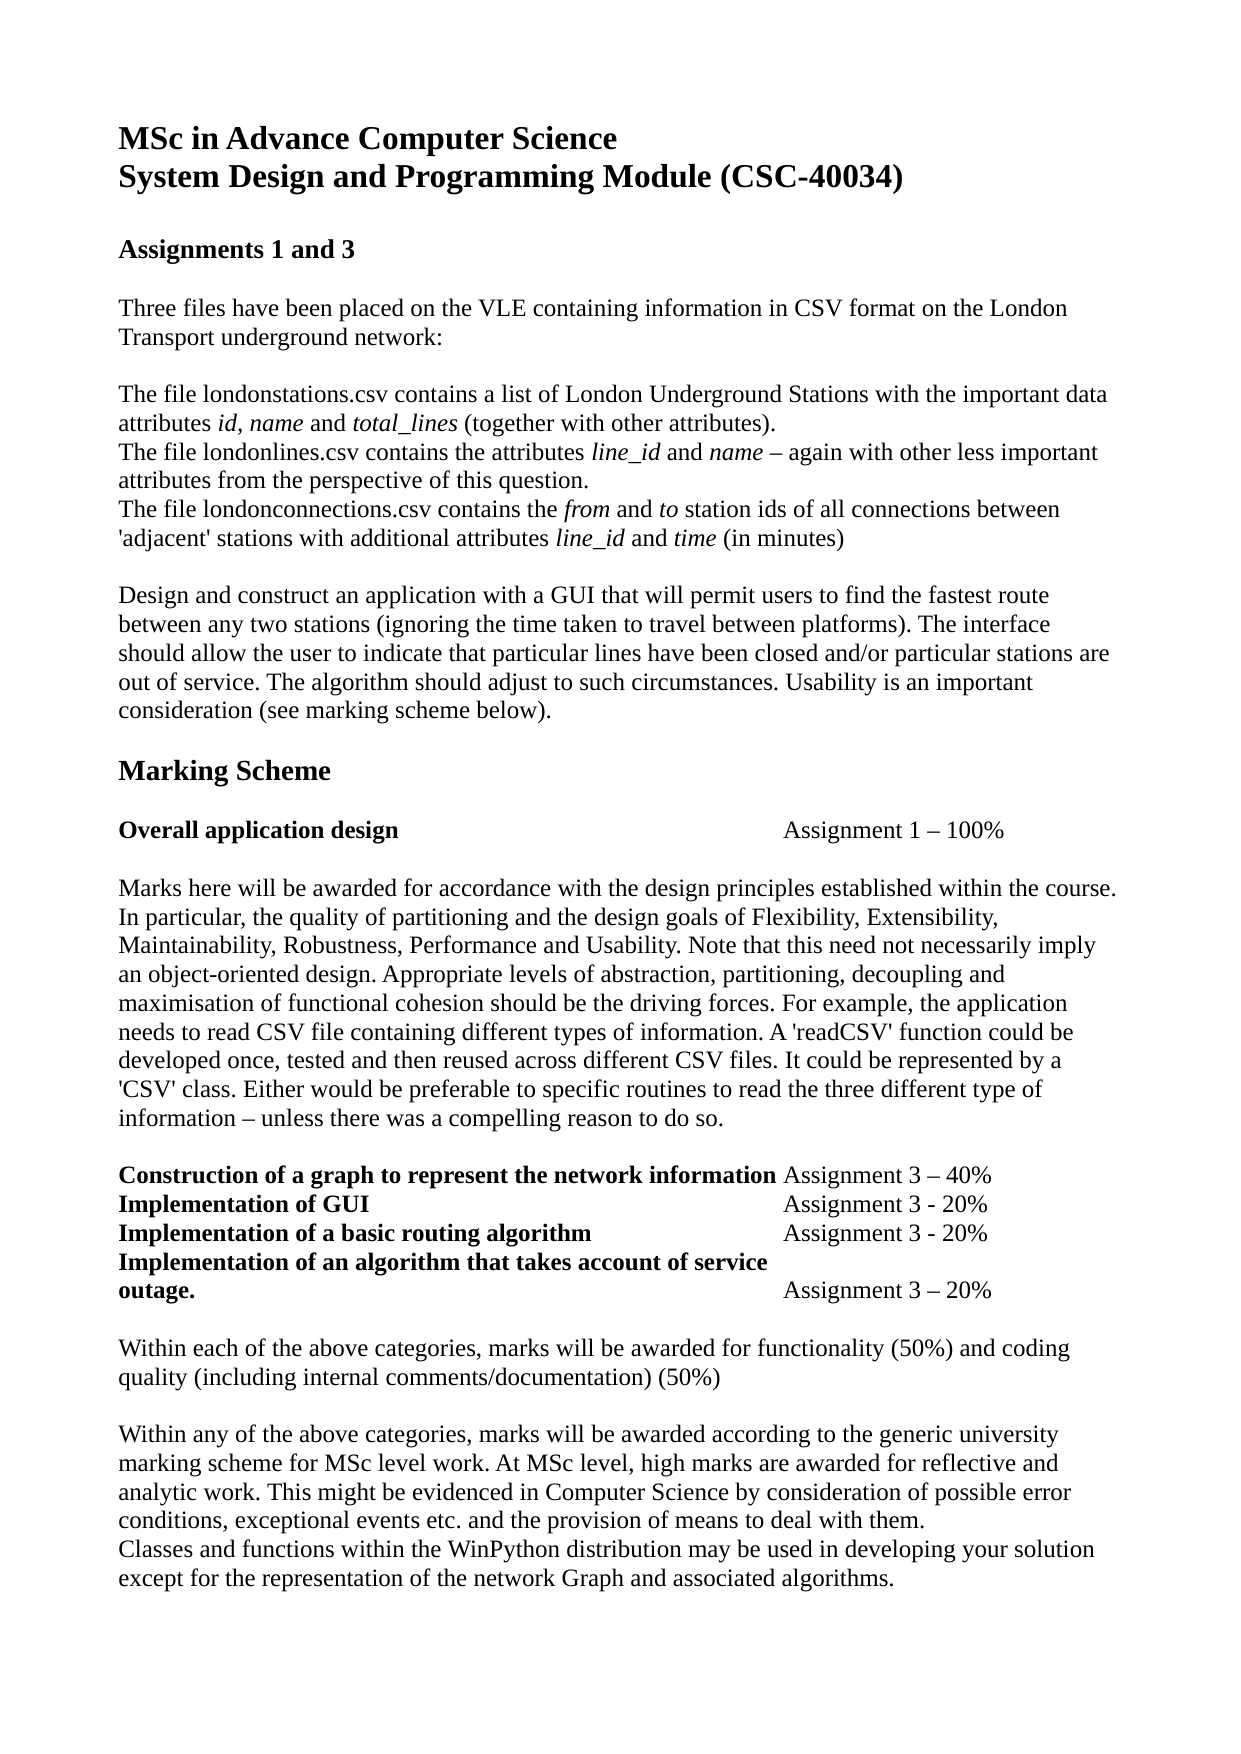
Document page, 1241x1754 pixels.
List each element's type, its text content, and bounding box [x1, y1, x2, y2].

text Construction of a graph to represent the network information Assignment 3 – 40% [118, 1160, 1122, 1189]
text Marks here will be awarded for accordance with the design principles established within the course. In particular, the quality of partitioning and the design goals of Flexibility, Extensibility, Maintainability, Robustness, Performance and Usability. Note that this need not necessarily imply an object-oriented design. Appropriate levels of abstraction, partitioning, decoupling and maximisation of functional cohesion should be the driving forces. For example, the application needs to read CSV file containing different types of information. A 'readCSV' function could be developed once, tested and then reused across different CSV files. It could be represented by a 'CSV' class. Either would be preferable to specific routines to read the three different type of information – unless there was a compelling reason to do so. [118, 873, 1122, 1132]
text Three files have been placed on the VLE containing information in CSV format on the London Transport underground network: [118, 293, 1122, 351]
text Implementation of a basic routing algorithm Assignment 3 - 20% [118, 1218, 1122, 1247]
text Within any of the above categories, marks will be awarded according to the generic university marking scheme for MSc level work. At MSc level, high marks are awarded for reflective and analytic work. This might be evidenced in Computer Science by consideration of possible error conditions, exceptional events etc. and the provision of means to deal with them. [118, 1419, 1122, 1534]
text Classes and functions within the WinPython distribution may be used in developing your solution except for the representation of the network Graph and associated algorithms. [118, 1534, 1122, 1592]
text Design and construct an application with a GUI that will permit users to find the fastest route between any two stations (ignoring the time taken to travel between platforms). The interface should allow the user to indicate that particular lines have been closed and/or particular stations are out of service. The algorithm should adjust to such circumstances. Usability is an important consideration (see marking scheme below). [118, 581, 1122, 724]
text MSc in Advance Computer Science [118, 118, 1122, 156]
text Implementation of an algorithm that takes account of service [118, 1247, 1122, 1275]
text The file londonconnections.csv contains the from and to station ids of all connections between 'adjacent' stations with additional attributes line_id and time (in minutes) [118, 494, 1122, 552]
text The file londonlines.csv contains the attributes line_id and name – again with other less important attributes from the perspective of this question. [118, 437, 1122, 494]
text Assignments 1 and 3 [118, 233, 1122, 264]
text Overall application design Assignment 1 – 100% [118, 815, 1122, 844]
text The file londonstations.csv contains a list of London Underground Stations with the important data attributes id, name and total_lines (together with other attributes). [118, 379, 1122, 437]
text Marking Scheme [118, 753, 1122, 787]
text Implementation of GUI Assignment 3 - 20% [118, 1189, 1122, 1218]
text System Design and Programming Module (CSC-40034) [118, 156, 1122, 195]
text Within each of the above categories, marks will be awarded for functionality (50%) and coding quality (including internal comments/documentation) (50%) [118, 1333, 1122, 1390]
text outage. Assignment 3 – 20% [118, 1275, 1122, 1304]
